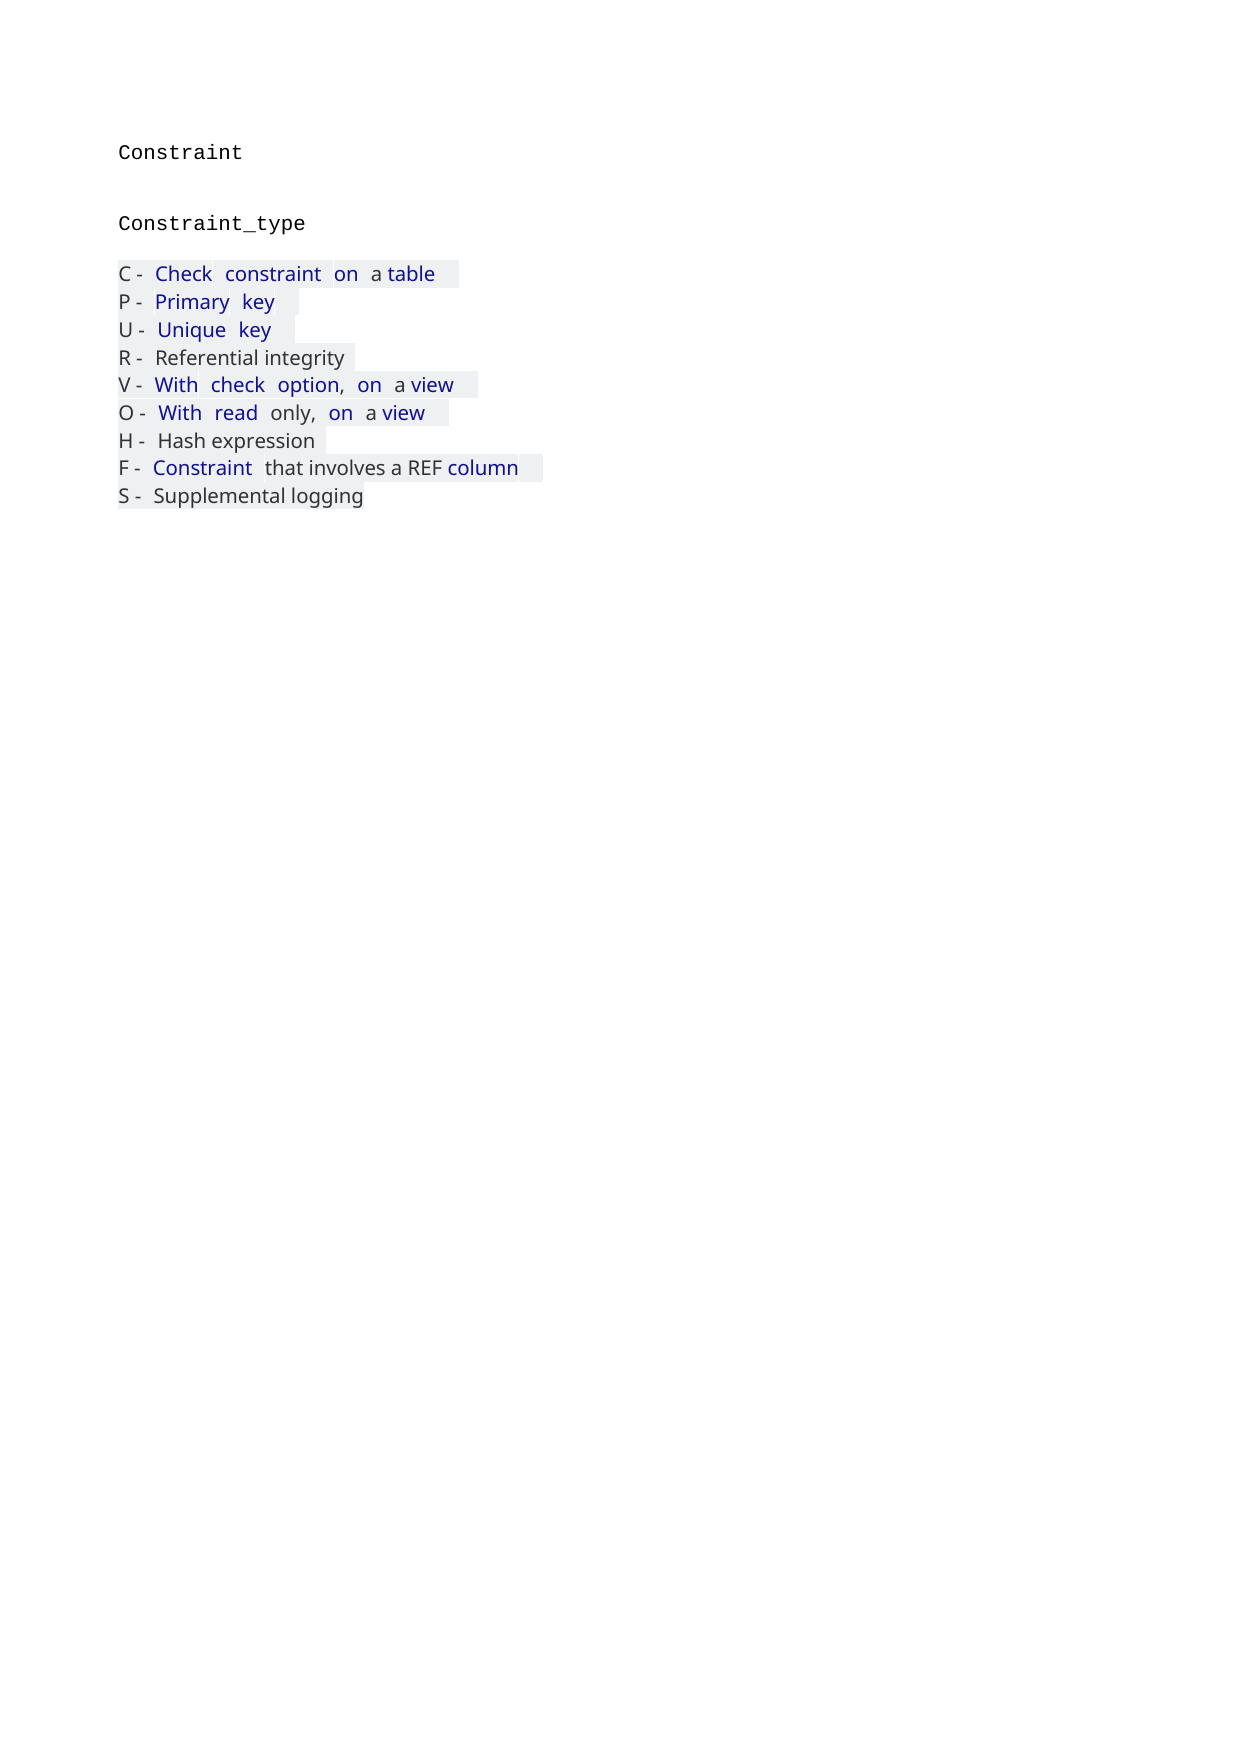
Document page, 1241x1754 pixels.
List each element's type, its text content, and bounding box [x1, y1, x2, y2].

text O - With read only, on a view [118, 398, 1122, 426]
text R - Referential integrity [118, 343, 1122, 371]
text V - With check option, on a view [118, 371, 1122, 398]
text U - Unique key [118, 315, 1122, 343]
text H - Hash expression [118, 426, 1122, 454]
text Constraint [118, 142, 1122, 165]
text C - Check constraint on a table [118, 260, 1122, 288]
text F - Constraint that involves a REF column [118, 454, 1122, 482]
text P - Primary key [118, 288, 1122, 315]
text S - Supplemental logging [118, 482, 1122, 509]
text Constraint_type [118, 213, 1122, 236]
